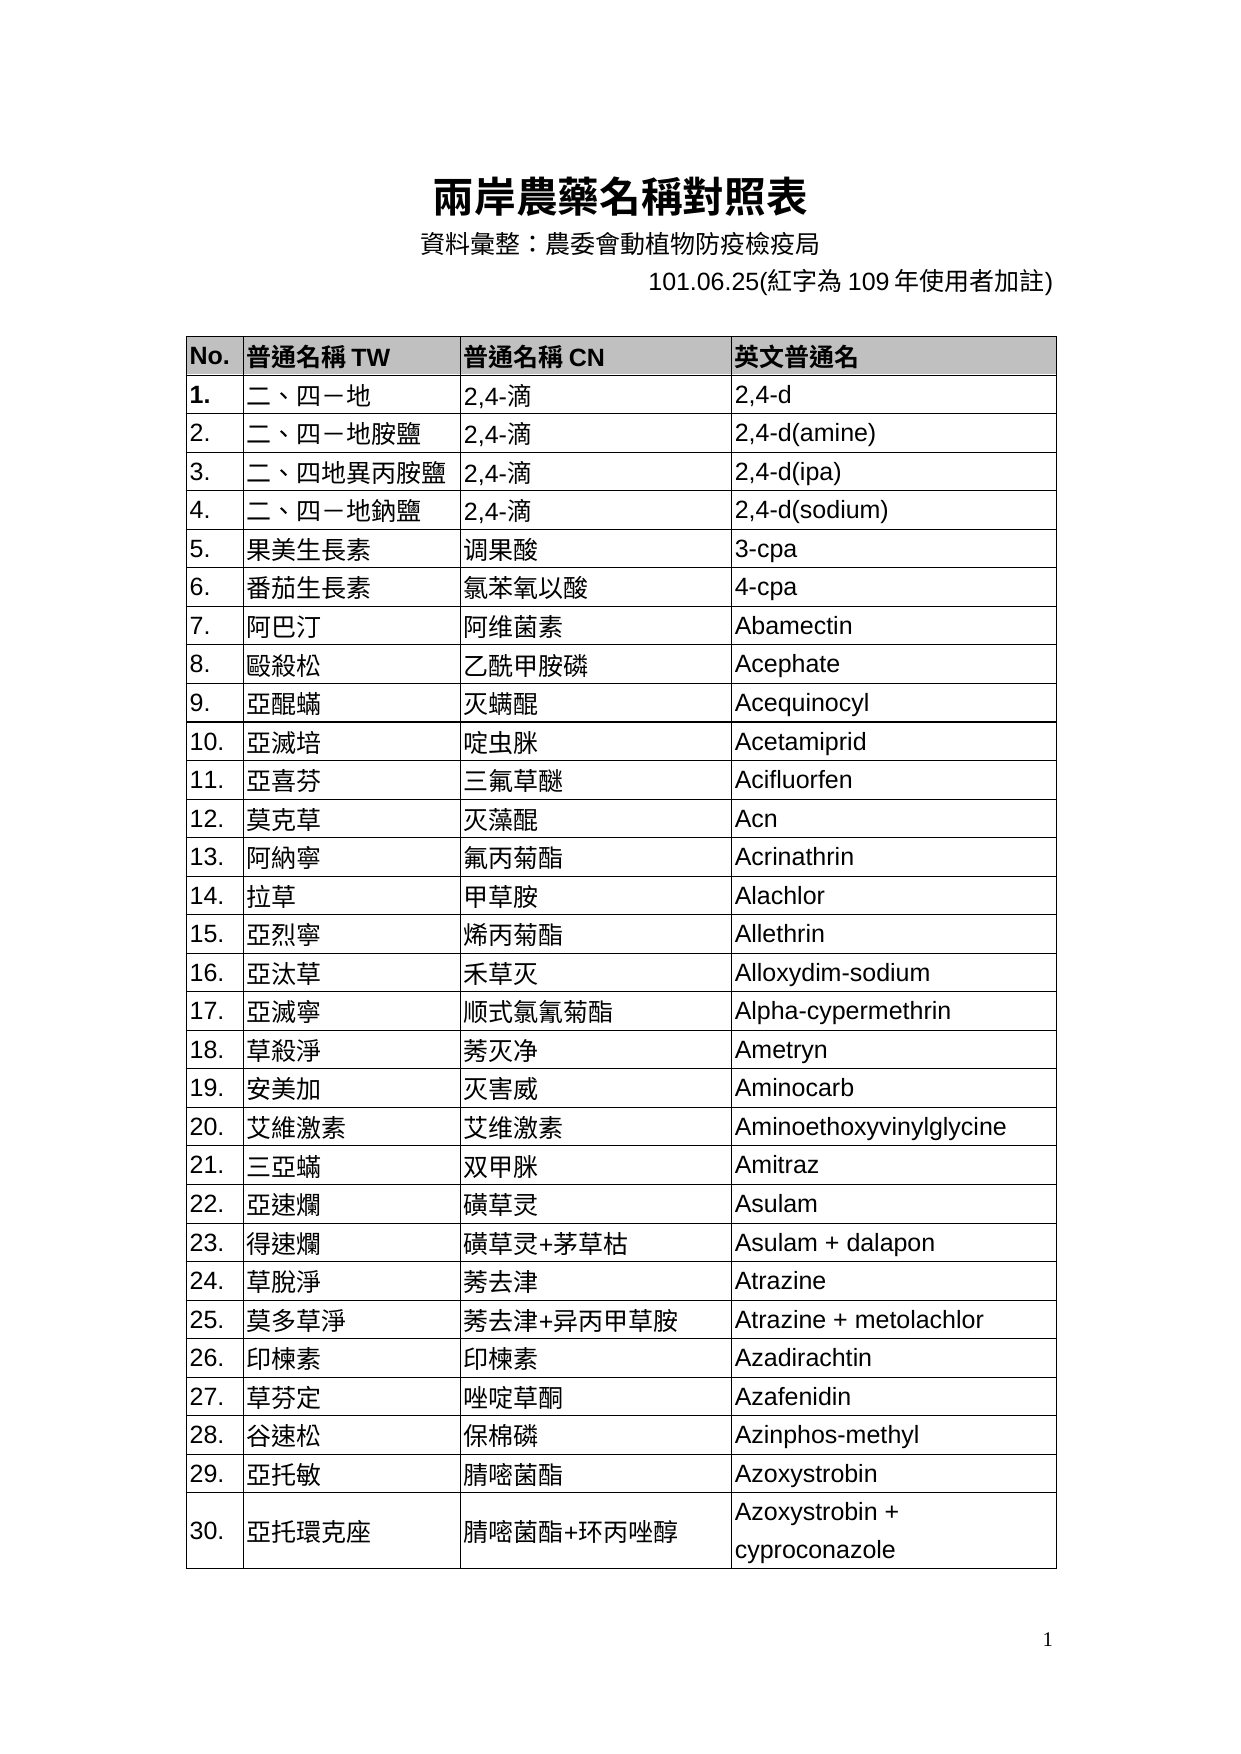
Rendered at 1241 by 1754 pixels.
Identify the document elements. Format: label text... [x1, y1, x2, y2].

table_header 普通名稱CN [461, 337, 731, 374]
table_cell 亞滅培 [244, 723, 460, 760]
table_cell [187, 915, 243, 953]
table_cell 亞烈寧 [244, 915, 460, 953]
table_cell [187, 723, 243, 760]
table_cell 腈嘧菌酯+环丙唑醇 [461, 1493, 731, 1568]
table_cell Acrinathrin [732, 838, 1056, 876]
table_cell 2,4-d(sodium) [732, 491, 1056, 529]
table_cell [187, 1339, 243, 1377]
table_cell Azoxystrobin [732, 1455, 1056, 1492]
table_cell 2,4-滴 [461, 414, 731, 452]
table_cell Aminoethoxyvinylglycine [732, 1108, 1056, 1145]
table_cell 印楝素 [461, 1339, 731, 1377]
table_cell [187, 1262, 243, 1299]
table_cell 3-cpa [732, 530, 1056, 567]
table_cell 拉草 [244, 877, 460, 914]
table_cell Alpha-cypermethrin [732, 992, 1056, 1030]
table_cell 4-cpa [732, 568, 1056, 606]
table_cell 氟丙菊酯 [461, 838, 731, 876]
table_cell 二、四－地鈉鹽 [244, 491, 460, 529]
table_cell Alloxydim-sodium [732, 954, 1056, 991]
table_cell 氯苯氧以酸 [461, 568, 731, 606]
table_cell [187, 607, 243, 644]
table_cell 艾维激素 [461, 1108, 731, 1145]
table_cell [187, 1455, 243, 1492]
table_cell 草殺淨 [244, 1031, 460, 1068]
table_cell [187, 568, 243, 606]
table_cell 莠去津+异丙甲草胺 [461, 1301, 731, 1338]
table_cell 三氟草醚 [461, 761, 731, 798]
table_header 普通名稱TW [244, 337, 460, 374]
table_cell [187, 838, 243, 876]
table_cell [187, 1069, 243, 1107]
table_cell 2,4-滴 [461, 376, 731, 413]
table_cell 谷速松 [244, 1416, 460, 1454]
table_cell [187, 645, 243, 683]
table_cell [187, 530, 243, 567]
table_cell Acephate [732, 645, 1056, 683]
table_cell Azafenidin [732, 1378, 1056, 1415]
table_cell 莫多草淨 [244, 1301, 460, 1338]
table_cell 二、四－地 [244, 376, 460, 413]
table_cell Azinphos-methyl [732, 1416, 1056, 1454]
table_cell Asulam + dalapon [732, 1224, 1056, 1261]
table_cell 磺草灵+茅草枯 [461, 1224, 731, 1261]
table_cell 2,4-滴 [461, 453, 731, 490]
table_cell Azoxystrobin + cyproconazole [732, 1493, 1056, 1568]
table_cell 得速爛 [244, 1224, 460, 1261]
table_cell Abamectin [732, 607, 1056, 644]
table_cell [187, 491, 243, 529]
table_cell 调果酸 [461, 530, 731, 567]
table_cell Azadirachtin [732, 1339, 1056, 1377]
table_cell 阿納寧 [244, 838, 460, 876]
table_cell 阿巴汀 [244, 607, 460, 644]
table_cell [187, 1493, 243, 1568]
table_cell [187, 761, 243, 798]
table_cell 唑啶草酮 [461, 1378, 731, 1415]
table_cell Acifluorfen [732, 761, 1056, 798]
table_cell 莠灭净 [461, 1031, 731, 1068]
table_cell 2,4-d(amine) [732, 414, 1056, 452]
table_cell Aminocarb [732, 1069, 1056, 1107]
table_header 英文普通名 [732, 337, 1056, 374]
table_cell 灭螨醌 [461, 684, 731, 721]
table_cell 草脫淨 [244, 1262, 460, 1299]
table_cell 阿维菌素 [461, 607, 731, 644]
table_cell 亞托敏 [244, 1455, 460, 1492]
table_cell [187, 1224, 243, 1261]
table_cell [187, 414, 243, 452]
table_cell [187, 1416, 243, 1454]
table_cell 禾草灭 [461, 954, 731, 991]
table_cell 亞速爛 [244, 1185, 460, 1222]
text 資料彙整：農委會動植物防疫檢疫局 [187, 225, 1053, 261]
table_cell 甲草胺 [461, 877, 731, 914]
table_cell Asulam [732, 1185, 1056, 1222]
table_cell [187, 1301, 243, 1338]
table_cell [187, 453, 243, 490]
table_cell 灭藻醌 [461, 800, 731, 837]
table_cell 乙酰甲胺磷 [461, 645, 731, 683]
table_cell [187, 877, 243, 914]
table_cell Acequinocyl [732, 684, 1056, 721]
table_cell Amitraz [732, 1146, 1056, 1184]
table_cell 草芬定 [244, 1378, 460, 1415]
table_cell 果美生長素 [244, 530, 460, 567]
table_cell 三亞蟎 [244, 1146, 460, 1184]
table_cell 毆殺松 [244, 645, 460, 683]
table_cell [187, 992, 243, 1030]
table_cell Atrazine + metolachlor [732, 1301, 1056, 1338]
table_header No. [187, 337, 243, 374]
table_cell 烯丙菊酯 [461, 915, 731, 953]
table_cell 2,4-d [732, 376, 1056, 413]
table_cell 印楝素 [244, 1339, 460, 1377]
table_cell 二、四－地胺鹽 [244, 414, 460, 452]
table_cell 亞滅寧 [244, 992, 460, 1030]
table_cell [187, 1108, 243, 1145]
table_cell 莫克草 [244, 800, 460, 837]
table_cell Acn [732, 800, 1056, 837]
table_cell 莠去津 [461, 1262, 731, 1299]
table_cell 腈嘧菌酯 [461, 1455, 731, 1492]
table_cell Allethrin [732, 915, 1056, 953]
table_cell 安美加 [244, 1069, 460, 1107]
table_cell 磺草灵 [461, 1185, 731, 1222]
text 兩岸農藥名稱對照表 [187, 164, 1053, 225]
table_cell Ametryn [732, 1031, 1056, 1068]
table_cell Acetamiprid [732, 723, 1056, 760]
table_cell 啶虫脒 [461, 723, 731, 760]
table_cell 2,4-d(ipa) [732, 453, 1056, 490]
table_cell 番茄生長素 [244, 568, 460, 606]
table_cell 灭害威 [461, 1069, 731, 1107]
table_cell [187, 1031, 243, 1068]
table_cell [187, 1378, 243, 1415]
text 101.06.25(紅字為109年使用者加註) [187, 261, 1053, 298]
table_cell [187, 1146, 243, 1184]
table_cell [187, 800, 243, 837]
table_cell 亞喜芬 [244, 761, 460, 798]
table_cell 顺式氯氰菊酯 [461, 992, 731, 1030]
table_cell 双甲脒 [461, 1146, 731, 1184]
table_cell 亞托環克座 [244, 1493, 460, 1568]
table_cell [187, 684, 243, 721]
table_cell Alachlor [732, 877, 1056, 914]
table_cell 2,4-滴 [461, 491, 731, 529]
table_cell Atrazine [732, 1262, 1056, 1299]
table_cell [187, 1185, 243, 1222]
table_cell 亞汰草 [244, 954, 460, 991]
table_cell 亞醌蟎 [244, 684, 460, 721]
table_cell 保棉磷 [461, 1416, 731, 1454]
table_cell [187, 954, 243, 991]
table_cell [187, 376, 243, 413]
table_cell 艾維激素 [244, 1108, 460, 1145]
table_cell 二、四地異丙胺鹽 [244, 453, 460, 490]
